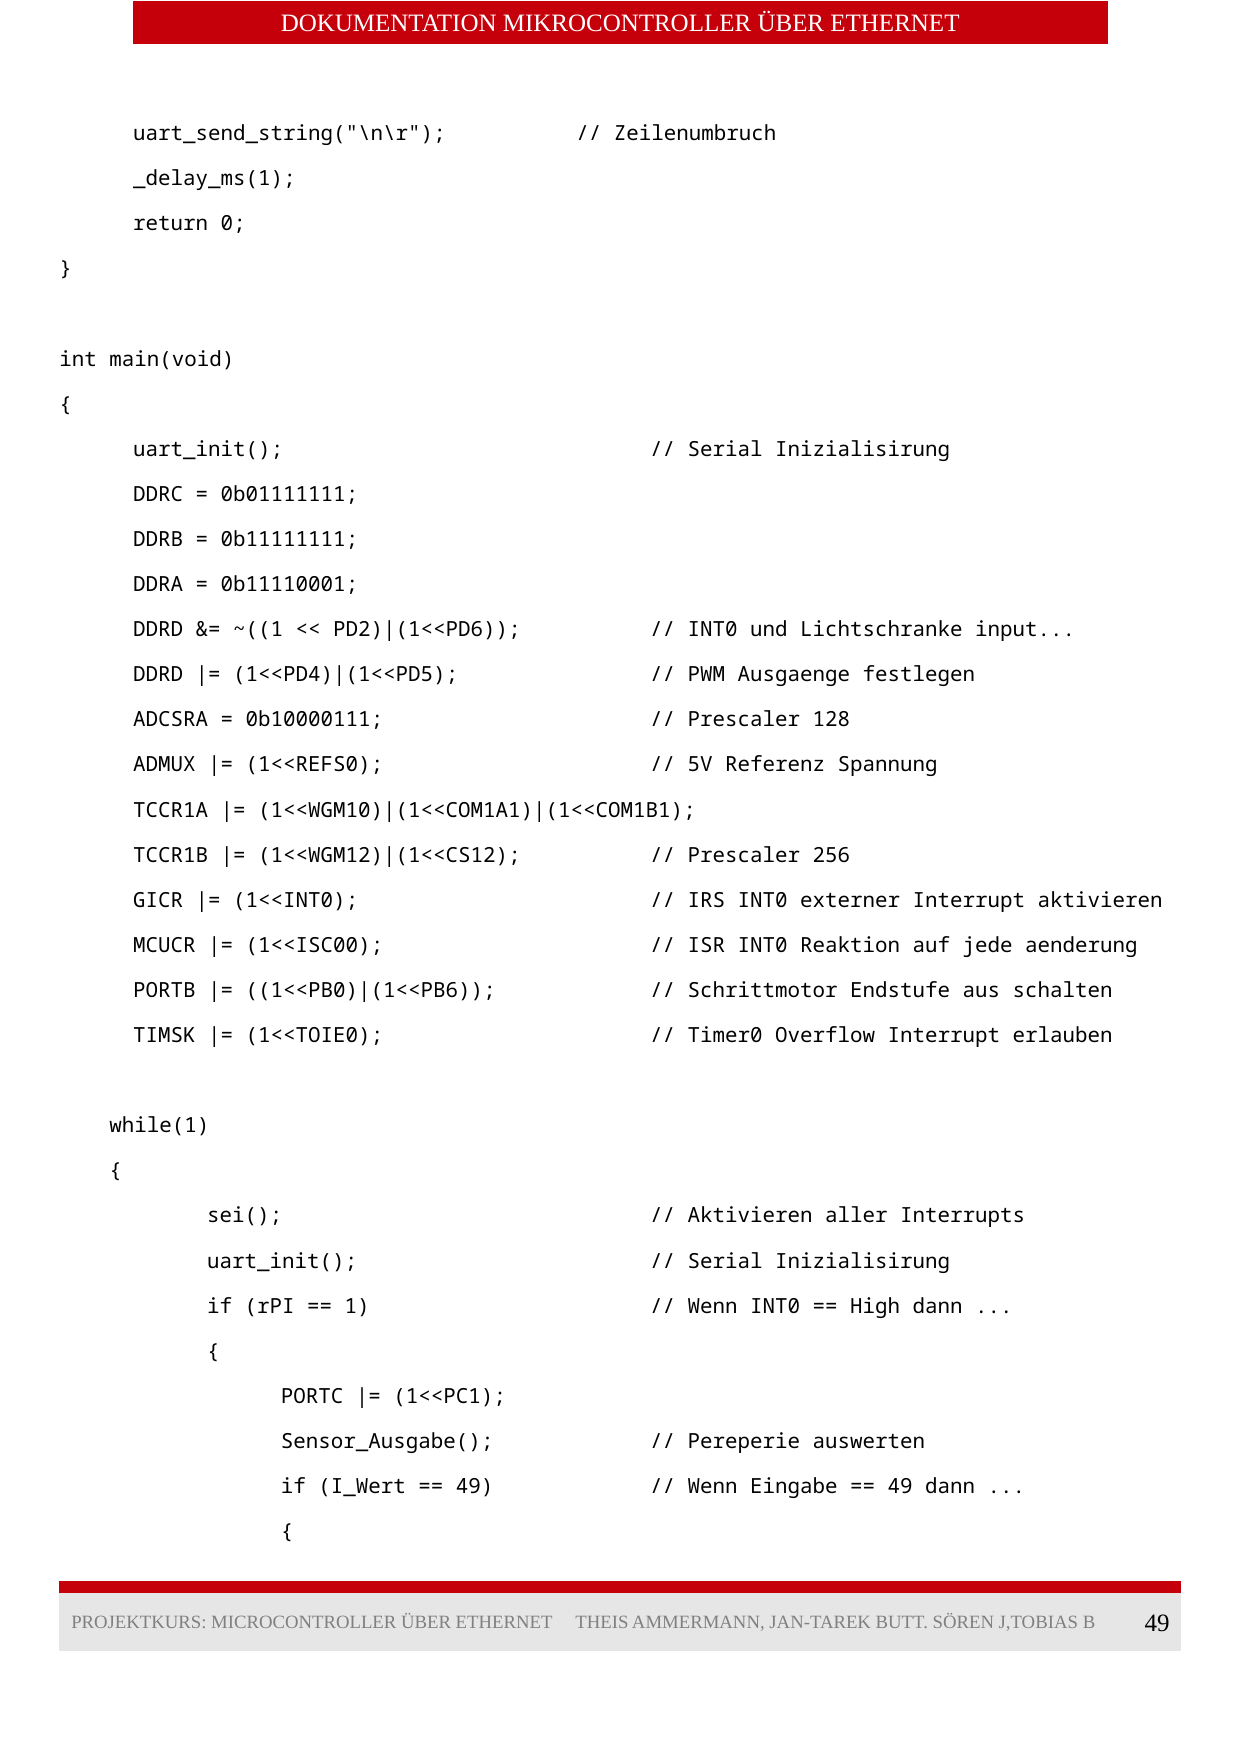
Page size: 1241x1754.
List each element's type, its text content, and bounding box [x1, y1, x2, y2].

text DDRC = 0b01111111; [59, 479, 1181, 507]
text DDRD |= (1<<PD4)|(1<<PD5); // PWM Ausgaenge festlegen [59, 659, 1181, 688]
text { [59, 1156, 1181, 1184]
text PORTC |= (1<<PC1); [59, 1381, 1181, 1409]
text DDRB = 0b11111111; [59, 524, 1181, 552]
text if (rPI == 1) // Wenn INT0 == High dann ... [59, 1291, 1181, 1319]
text uart_init(); // Serial Inizialisirung [59, 434, 1181, 462]
text DDRD &= ~((1 << PD2)|(1<<PD6)); // INT0 und Lichtschranke input... [59, 614, 1181, 643]
text PORTB |= ((1<<PB0)|(1<<PB6)); // Schrittmotor Endstufe aus schalten [59, 975, 1181, 1003]
text GICR |= (1<<INT0); // IRS INT0 externer Interrupt aktivieren [59, 885, 1181, 913]
text TCCR1B |= (1<<WGM12)|(1<<CS12); // Prescaler 256 [59, 840, 1181, 868]
text ADMUX |= (1<<REFS0); // 5V Referenz Spannung [59, 749, 1181, 778]
text { [59, 389, 1181, 417]
text if (I_Wert == 49) // Wenn Eingabe == 49 dann ... [59, 1471, 1181, 1500]
text while(1) [59, 1110, 1181, 1139]
text } [59, 253, 1181, 282]
text uart_send_string("\n\r"); // Zeilenumbruch [59, 118, 1181, 147]
text Sensor_Ausgabe(); // Pereperie auswerten [59, 1426, 1181, 1454]
text TIMSK |= (1<<TOIE0); // Timer0 Overflow Interrupt erlauben [59, 1020, 1181, 1049]
text DDRA = 0b11110001; [59, 569, 1181, 598]
text return 0; [59, 208, 1181, 237]
text sei(); // Aktivieren aller Interrupts [59, 1201, 1181, 1229]
text { [59, 1336, 1181, 1364]
text _delay_ms(1); [59, 163, 1181, 192]
text MCUCR |= (1<<ISC00); // ISR INT0 Reaktion auf jede aenderung [59, 930, 1181, 958]
text int main(void) [59, 344, 1181, 372]
text uart_init(); // Serial Inizialisirung [59, 1246, 1181, 1274]
text ADCSRA = 0b10000111; // Prescaler 128 [59, 704, 1181, 733]
text { [59, 1516, 1181, 1545]
text TCCR1A |= (1<<WGM10)|(1<<COM1A1)|(1<<COM1B1); [59, 795, 1181, 823]
